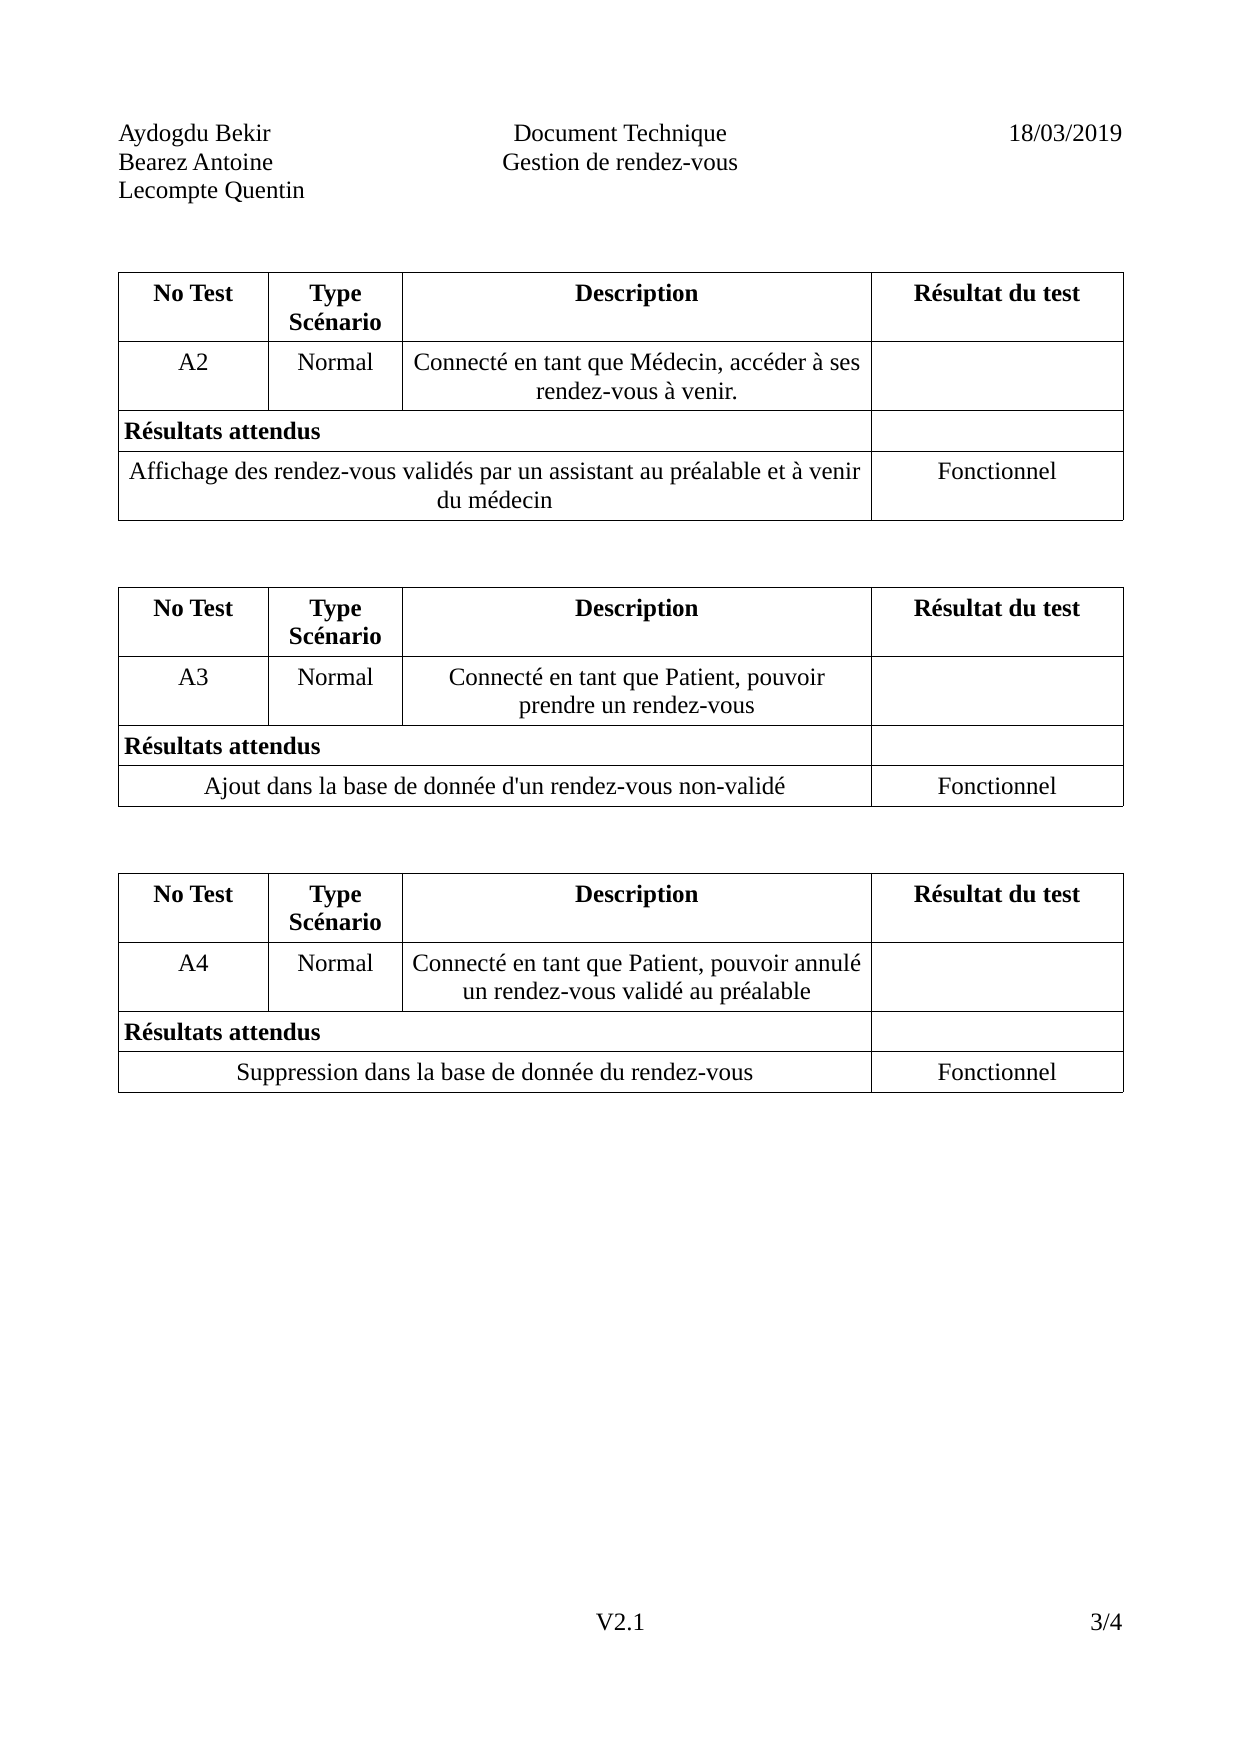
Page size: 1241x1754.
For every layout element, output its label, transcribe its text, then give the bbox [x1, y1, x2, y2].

table_cell Ajout dans la base de donnée d'un rendez-vous non-validé [119, 766, 871, 806]
table_cell Suppression dans la base de donnée du rendez-vous [119, 1052, 871, 1092]
table_header Résultat du test [872, 874, 1123, 942]
table_header Type Scénario [269, 273, 402, 341]
table_cell [872, 342, 1123, 410]
table_cell Normal [269, 943, 402, 1011]
table_cell [872, 411, 1123, 451]
table_cell Normal [269, 342, 402, 410]
table_cell [872, 943, 1123, 1011]
table_header Type Scénario [269, 588, 402, 656]
table_cell [872, 726, 1123, 765]
table_cell Connecté en tant que Patient, pouvoir annulé un rendez-vous validé au préalable [403, 943, 871, 1011]
table_cell [872, 1012, 1123, 1051]
table_cell Fonctionnel [872, 452, 1123, 520]
table_cell Résultats attendus [119, 1012, 871, 1051]
table_cell [872, 657, 1123, 725]
table_cell A2 [119, 342, 268, 410]
table_cell Fonctionnel [872, 1052, 1123, 1092]
table_header Type Scénario [269, 874, 402, 942]
table_header Résultat du test [872, 273, 1123, 341]
table_cell A3 [119, 657, 268, 725]
table_cell Fonctionnel [872, 766, 1123, 806]
table_header No Test [119, 273, 268, 341]
table_cell Résultats attendus [119, 726, 871, 765]
table_cell Affichage des rendez-vous validés par un assistant au préalable et à venir du médecin [119, 452, 871, 520]
table_cell Résultats attendus [119, 411, 871, 451]
table_header Description [403, 588, 871, 656]
table_cell Connecté en tant que Médecin, accéder à ses rendez-vous à venir. [403, 342, 871, 410]
table_cell A4 [119, 943, 268, 1011]
table_header Résultat du test [872, 588, 1123, 656]
table_cell Connecté en tant que Patient, pouvoir prendre un rendez-vous [403, 657, 871, 725]
table_cell Normal [269, 657, 402, 725]
table_header Description [403, 874, 871, 942]
table_header No Test [119, 874, 268, 942]
table_header Description [403, 273, 871, 341]
table_header No Test [119, 588, 268, 656]
